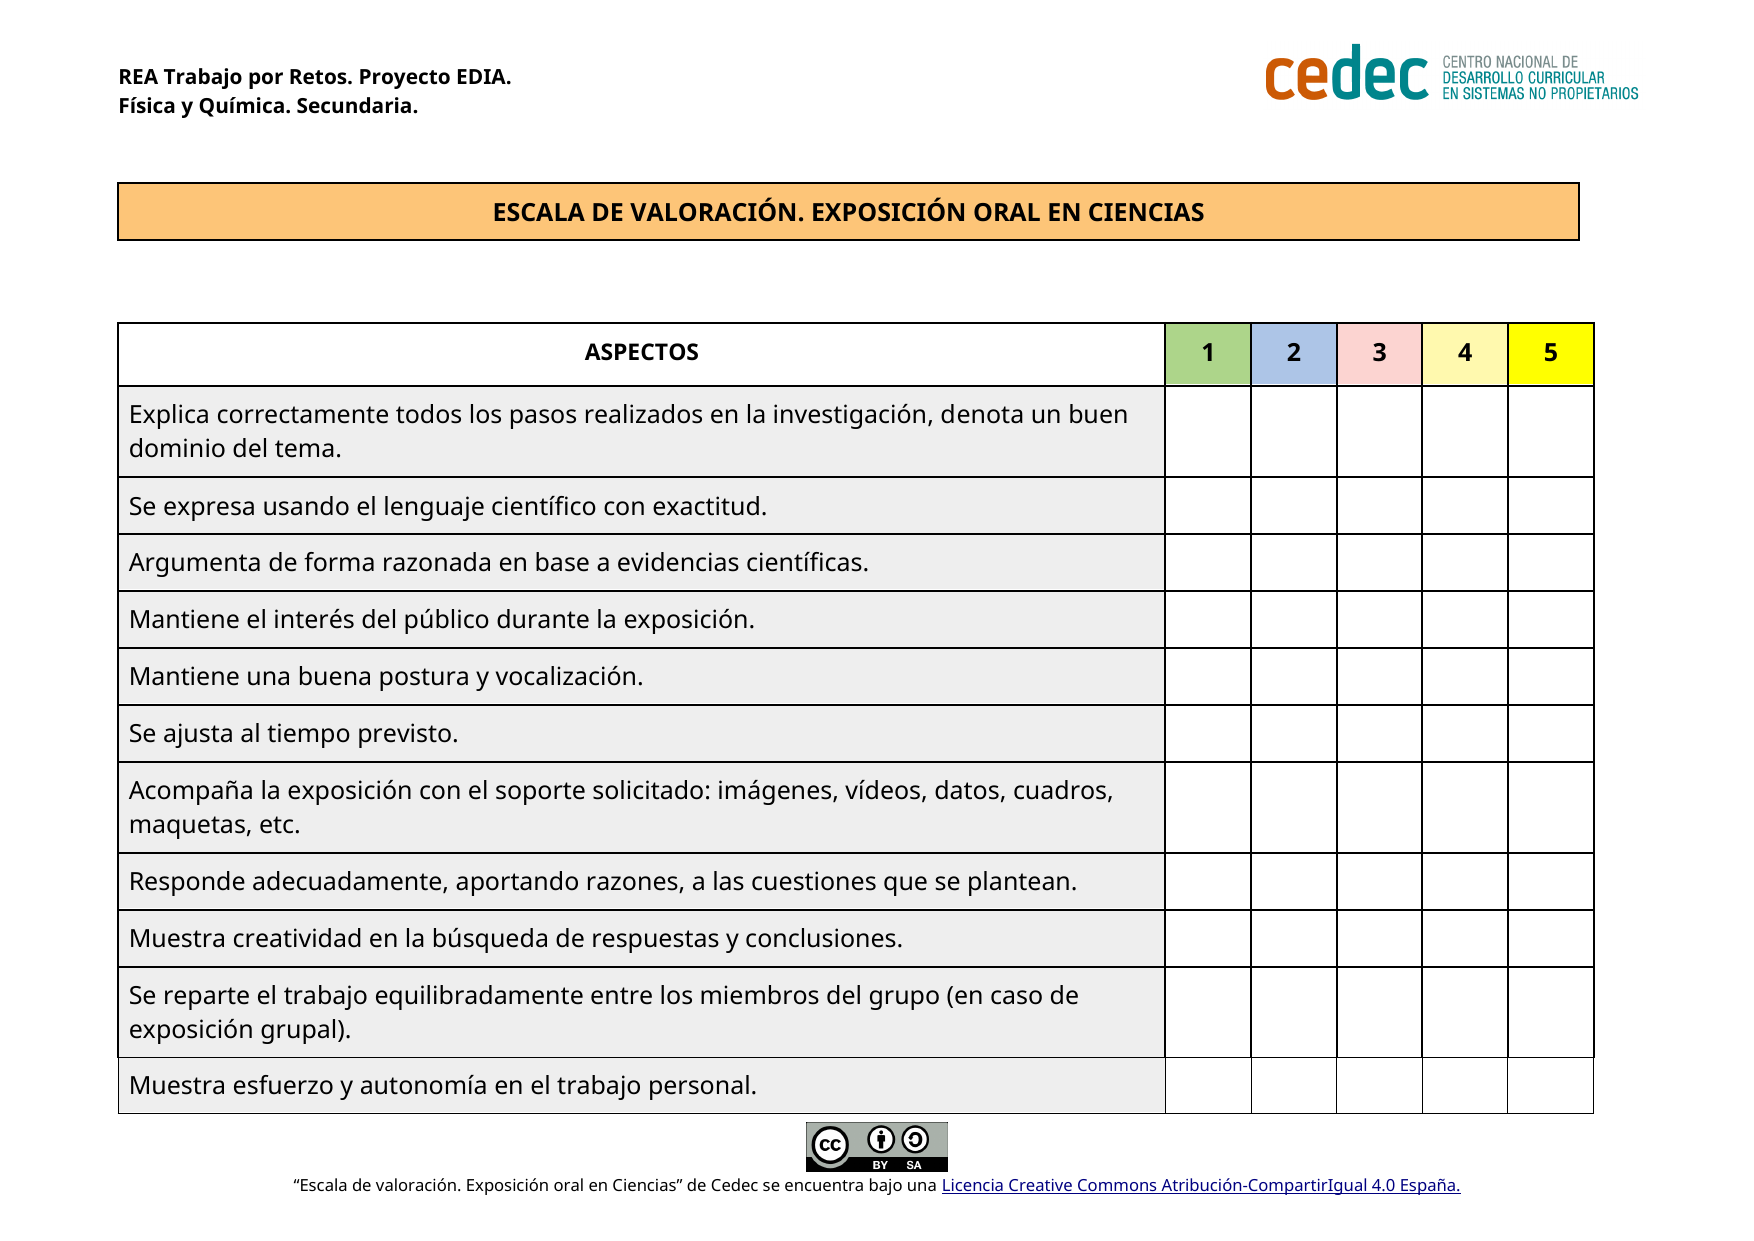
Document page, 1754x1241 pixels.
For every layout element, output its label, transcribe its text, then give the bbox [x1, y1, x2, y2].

table_cell [1338, 706, 1421, 761]
table_cell [1509, 387, 1593, 476]
table_cell [1166, 968, 1250, 1057]
table_cell Argumenta de forma razonada en base a evidencias científicas. [119, 535, 1164, 589]
table_cell [1509, 706, 1593, 761]
table_cell Se reparte el trabajo equilibradamente entre los miembros del grupo (en caso de exposición grupal). [119, 968, 1164, 1057]
table_cell [1338, 535, 1421, 589]
table_cell Se ajusta al tiempo previsto. [119, 706, 1164, 761]
table_cell [1509, 911, 1593, 966]
table_cell [1509, 649, 1593, 703]
table_cell [1252, 763, 1336, 852]
table_cell [1166, 1058, 1251, 1112]
table_cell [1252, 968, 1336, 1057]
table_cell [1337, 1058, 1422, 1112]
table_cell [1423, 1058, 1507, 1112]
table_cell [1509, 478, 1593, 533]
table_cell [1166, 706, 1250, 761]
table_cell [1252, 478, 1336, 533]
table_cell Muestra esfuerzo y autonomía en el trabajo personal. [119, 1058, 1165, 1112]
table_cell [1252, 854, 1336, 908]
table_header 1 [1166, 324, 1250, 384]
table_cell [1338, 911, 1421, 966]
table_cell [1423, 649, 1507, 703]
table_cell [1338, 592, 1421, 647]
table_header 4 [1423, 324, 1507, 384]
table_cell [1423, 535, 1507, 589]
table_cell [1252, 1058, 1336, 1112]
table_cell [1166, 649, 1250, 703]
table_header 2 [1252, 324, 1336, 384]
table_header ASPECTOS [119, 324, 1164, 384]
table_cell [1252, 649, 1336, 703]
table_cell Acompaña la exposición con el soporte solicitado: imágenes, vídeos, datos, cuadros, maquetas, etc. [119, 763, 1164, 852]
table_header 5 [1509, 324, 1593, 384]
table_header ESCALA DE VALORACIÓN. EXPOSICIÓN ORAL EN CIENCIAS [119, 184, 1578, 239]
table_cell [1423, 592, 1507, 647]
table_cell [1338, 968, 1421, 1057]
table_cell [1166, 763, 1250, 852]
table_cell [1509, 968, 1593, 1057]
table_cell [1509, 592, 1593, 647]
table_cell Mantiene el interés del público durante la exposición. [119, 592, 1164, 647]
table_cell Responde adecuadamente, aportando razones, a las cuestiones que se plantean. [119, 854, 1164, 908]
table_cell [1166, 854, 1250, 908]
table_cell [1252, 706, 1336, 761]
table_cell [1338, 854, 1421, 908]
table_cell [1509, 763, 1593, 852]
table_cell Muestra creatividad en la búsqueda de respuestas y conclusiones. [119, 911, 1164, 966]
table_cell [1423, 911, 1507, 966]
table_cell [1252, 387, 1336, 476]
table_cell Mantiene una buena postura y vocalización. [119, 649, 1164, 703]
table_cell [1338, 387, 1421, 476]
table_cell Explica correctamente todos los pasos realizados en la investigación, denota un buen dominio del tema. [119, 387, 1164, 476]
table_cell [1338, 478, 1421, 533]
table_cell [1508, 1058, 1593, 1112]
table_cell Se expresa usando el lenguaje científico con exactitud. [119, 478, 1164, 533]
table_cell [1509, 535, 1593, 589]
table_cell [1166, 592, 1250, 647]
table_cell [1166, 911, 1250, 966]
table_header 3 [1338, 324, 1421, 384]
table_cell [1423, 854, 1507, 908]
table_cell [1338, 763, 1421, 852]
table_cell [1166, 387, 1250, 476]
table_cell [1166, 535, 1250, 589]
table_cell [1166, 478, 1250, 533]
table_cell [1252, 592, 1336, 647]
table_cell [1509, 854, 1593, 908]
table_cell [1423, 968, 1507, 1057]
table_cell [1423, 763, 1507, 852]
table_cell [1423, 706, 1507, 761]
table_cell [1252, 911, 1336, 966]
table_cell [1252, 535, 1336, 589]
table_cell [1338, 649, 1421, 703]
table_cell [1423, 387, 1507, 476]
table_cell [1423, 478, 1507, 533]
